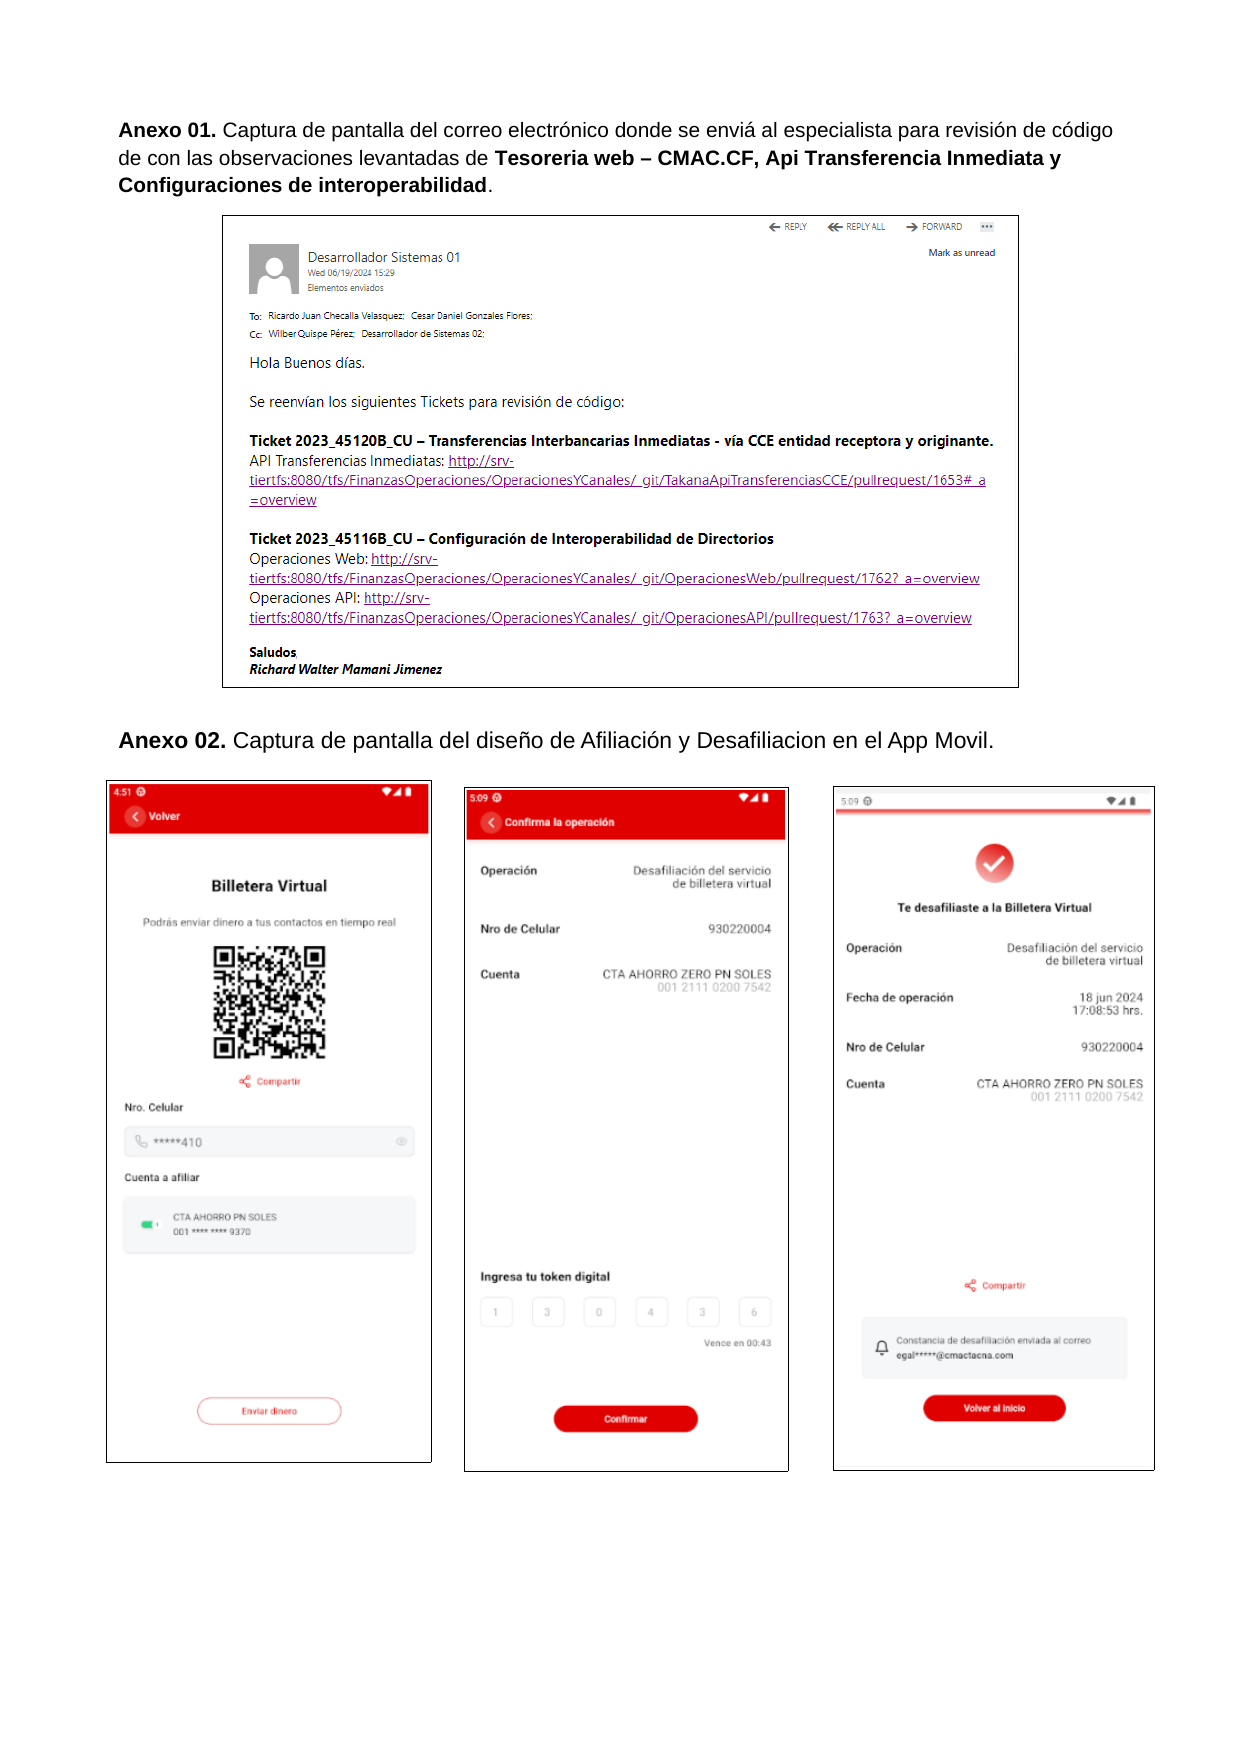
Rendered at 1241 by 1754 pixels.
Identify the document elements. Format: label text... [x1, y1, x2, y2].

text Anexo 02. Captura de pantalla del diseño de Afiliación y Desafiliacion en el App Movil. [118, 727, 1122, 754]
picture [466, 790, 785, 1468]
picture [225, 218, 1015, 685]
text Anexo 01. Captura de pantalla del correo electrónico donde se enviá al especialista para revisión de código de con las observaciones levantadas de Tesoreria web – CMAC.CF, Api Transferencia Inmediata y Configuraciones de interoperabilidad. [118, 118, 1122, 197]
picture [109, 783, 429, 1460]
picture [836, 788, 1151, 1467]
